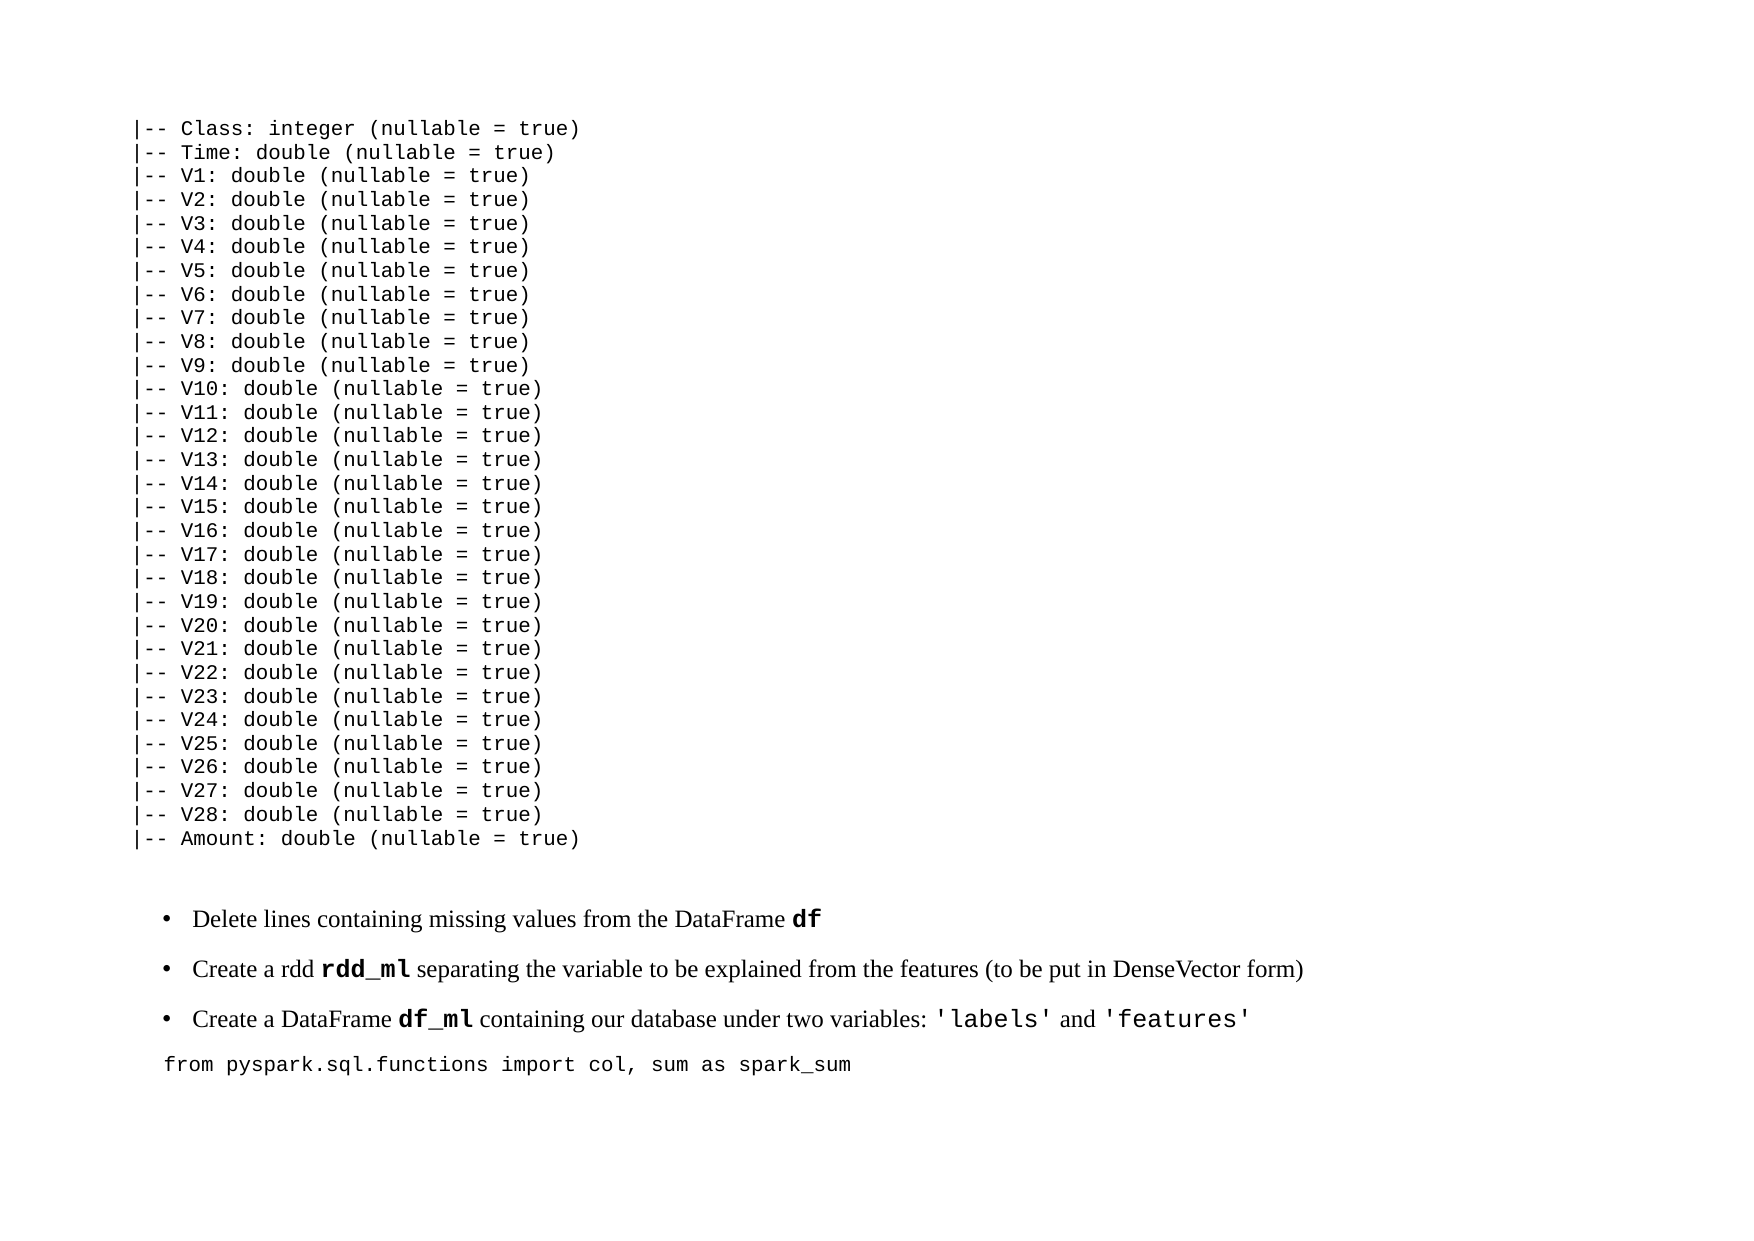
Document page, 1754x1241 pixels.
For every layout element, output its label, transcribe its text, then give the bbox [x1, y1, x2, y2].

text |-- V10: double (nullable = true) [118, 378, 1636, 402]
text |-- V2: double (nullable = true) [118, 189, 1636, 213]
text |-- V4: double (nullable = true) [118, 236, 1636, 260]
text |-- V5: double (nullable = true) [118, 260, 1636, 284]
text |-- Amount: double (nullable = true) [118, 827, 1636, 851]
text |-- V6: double (nullable = true) [118, 284, 1636, 307]
text |-- V24: double (nullable = true) [118, 709, 1636, 733]
text |-- V25: double (nullable = true) [118, 733, 1636, 757]
text |-- V21: double (nullable = true) [118, 638, 1636, 662]
text |-- V18: double (nullable = true) [118, 567, 1636, 591]
text |-- V22: double (nullable = true) [118, 662, 1636, 686]
text |-- V9: double (nullable = true) [118, 354, 1636, 378]
text |-- V16: double (nullable = true) [118, 520, 1636, 544]
list Create a DataFrame df_ml containing our database under two variables: 'labels' and 'features' [162, 1004, 1636, 1035]
text |-- V27: double (nullable = true) [118, 780, 1636, 804]
text |-- V17: double (nullable = true) [118, 544, 1636, 567]
text |-- V23: double (nullable = true) [118, 686, 1636, 709]
text |-- V26: double (nullable = true) [118, 757, 1636, 780]
text |-- V19: double (nullable = true) [118, 591, 1636, 615]
text |-- V15: double (nullable = true) [118, 496, 1636, 520]
text |-- V13: double (nullable = true) [118, 449, 1636, 473]
list Create a rdd rdd_ml separating the variable to be explained from the features (to be put in DenseVector form) [162, 954, 1636, 985]
text |-- V8: double (nullable = true) [118, 331, 1636, 354]
text |-- V12: double (nullable = true) [118, 426, 1636, 449]
list Delete lines containing missing values from the DataFrame df [162, 904, 1636, 935]
text |-- V11: double (nullable = true) [118, 402, 1636, 426]
text |-- Class: integer (nullable = true) [118, 118, 1636, 142]
text |-- V1: double (nullable = true) [118, 165, 1636, 189]
text |-- Time: double (nullable = true) [118, 142, 1636, 165]
text from pyspark.sql.functions import col, sum as spark_sum [163, 1054, 1636, 1078]
text |-- V7: double (nullable = true) [118, 307, 1636, 331]
text |-- V28: double (nullable = true) [118, 804, 1636, 827]
text |-- V3: double (nullable = true) [118, 213, 1636, 236]
text |-- V14: double (nullable = true) [118, 473, 1636, 496]
text |-- V20: double (nullable = true) [118, 615, 1636, 638]
